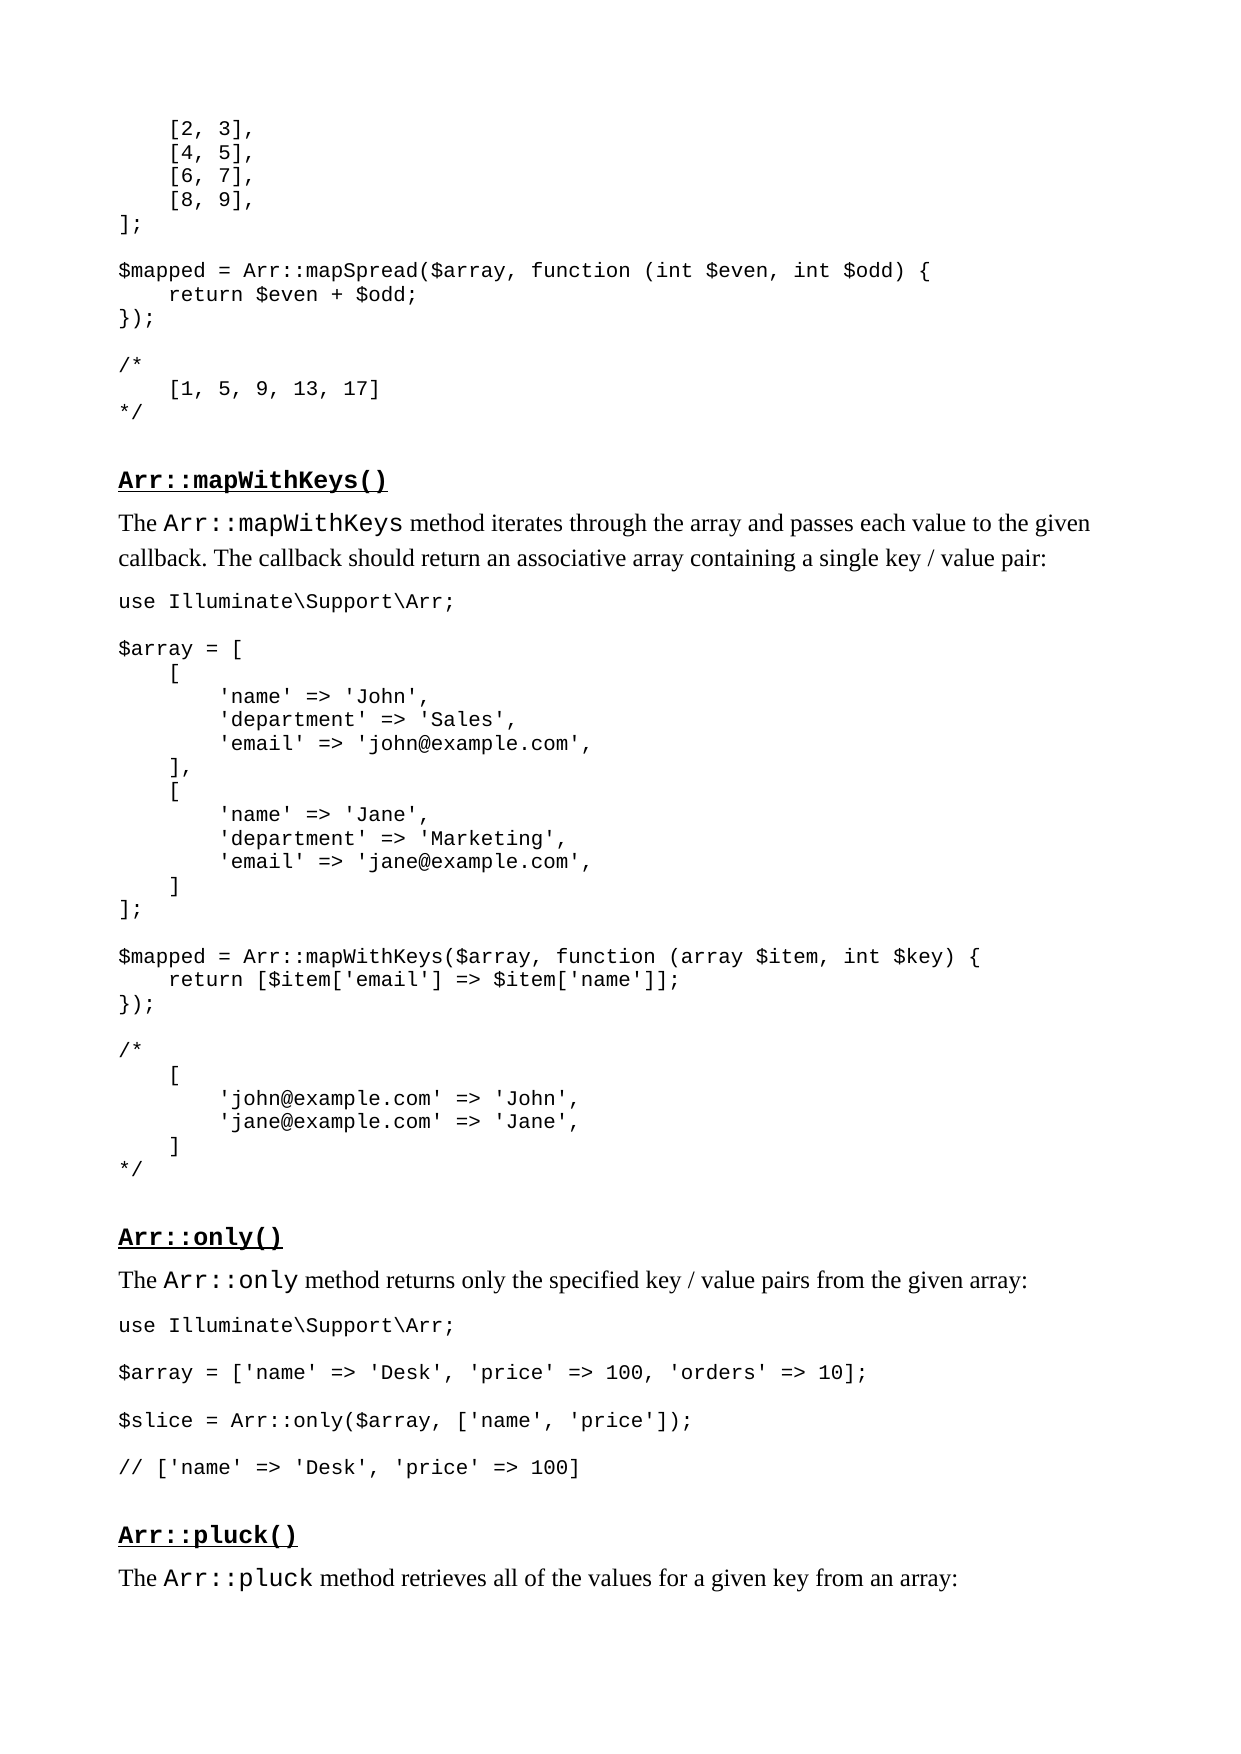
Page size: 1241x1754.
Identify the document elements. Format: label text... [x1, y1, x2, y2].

text 'jane@example.com' => 'Jane', [118, 1111, 1122, 1135]
text The Arr::pluck method retrieves all of the values for a given key from an array: [118, 1563, 1122, 1594]
text $mapped = Arr::mapWithKeys($array, function (array $item, int $key) { [118, 946, 1122, 969]
subtitle Arr::pluck() [118, 1522, 1122, 1551]
subtitle Arr::only() [118, 1224, 1122, 1252]
text /* [118, 1040, 1122, 1064]
text 'department' => 'Sales', [118, 709, 1122, 733]
text 'name' => 'John', [118, 686, 1122, 709]
text return $even + $odd; [118, 284, 1122, 307]
text 'john@example.com' => 'John', [118, 1088, 1122, 1111]
text return [$item['email'] => $item['name']]; [118, 969, 1122, 993]
text $array = ['name' => 'Desk', 'price' => 100, 'orders' => 10]; [118, 1362, 1122, 1386]
text $array = [ [118, 638, 1122, 662]
text 'email' => 'john@example.com', [118, 733, 1122, 757]
text use Illuminate\Support\Arr; [118, 1315, 1122, 1339]
text [ [118, 662, 1122, 686]
text ] [118, 875, 1122, 898]
text $slice = Arr::only($array, ['name', 'price']); [118, 1409, 1122, 1433]
text // ['name' => 'Desk', 'price' => 100] [118, 1457, 1122, 1481]
text [4, 5], [118, 142, 1122, 165]
text ] [118, 1135, 1122, 1158]
text [6, 7], [118, 165, 1122, 189]
text [2, 3], [118, 118, 1122, 142]
text ]; [118, 898, 1122, 922]
text 'name' => 'Jane', [118, 804, 1122, 827]
text [1, 5, 9, 13, 17] [118, 378, 1122, 402]
text $mapped = Arr::mapSpread($array, function (int $even, int $odd) { [118, 260, 1122, 284]
text /* [118, 354, 1122, 378]
text 'email' => 'jane@example.com', [118, 851, 1122, 875]
text The Arr::only method returns only the specified key / value pairs from the given array: [118, 1265, 1122, 1296]
text */ [118, 402, 1122, 426]
text [ [118, 780, 1122, 804]
text }); [118, 307, 1122, 331]
text use Illuminate\Support\Arr; [118, 591, 1122, 615]
text The Arr::mapWithKeys method iterates through the array and passes each value to the given callback. The callback should return an associative array containing a single key / value pair: [118, 508, 1122, 572]
text }); [118, 993, 1122, 1017]
text ]; [118, 213, 1122, 236]
text */ [118, 1158, 1122, 1182]
text 'department' => 'Marketing', [118, 827, 1122, 851]
text ], [118, 757, 1122, 780]
text [8, 9], [118, 189, 1122, 213]
text [ [118, 1064, 1122, 1088]
subtitle Arr::mapWithKeys() [118, 467, 1122, 496]
